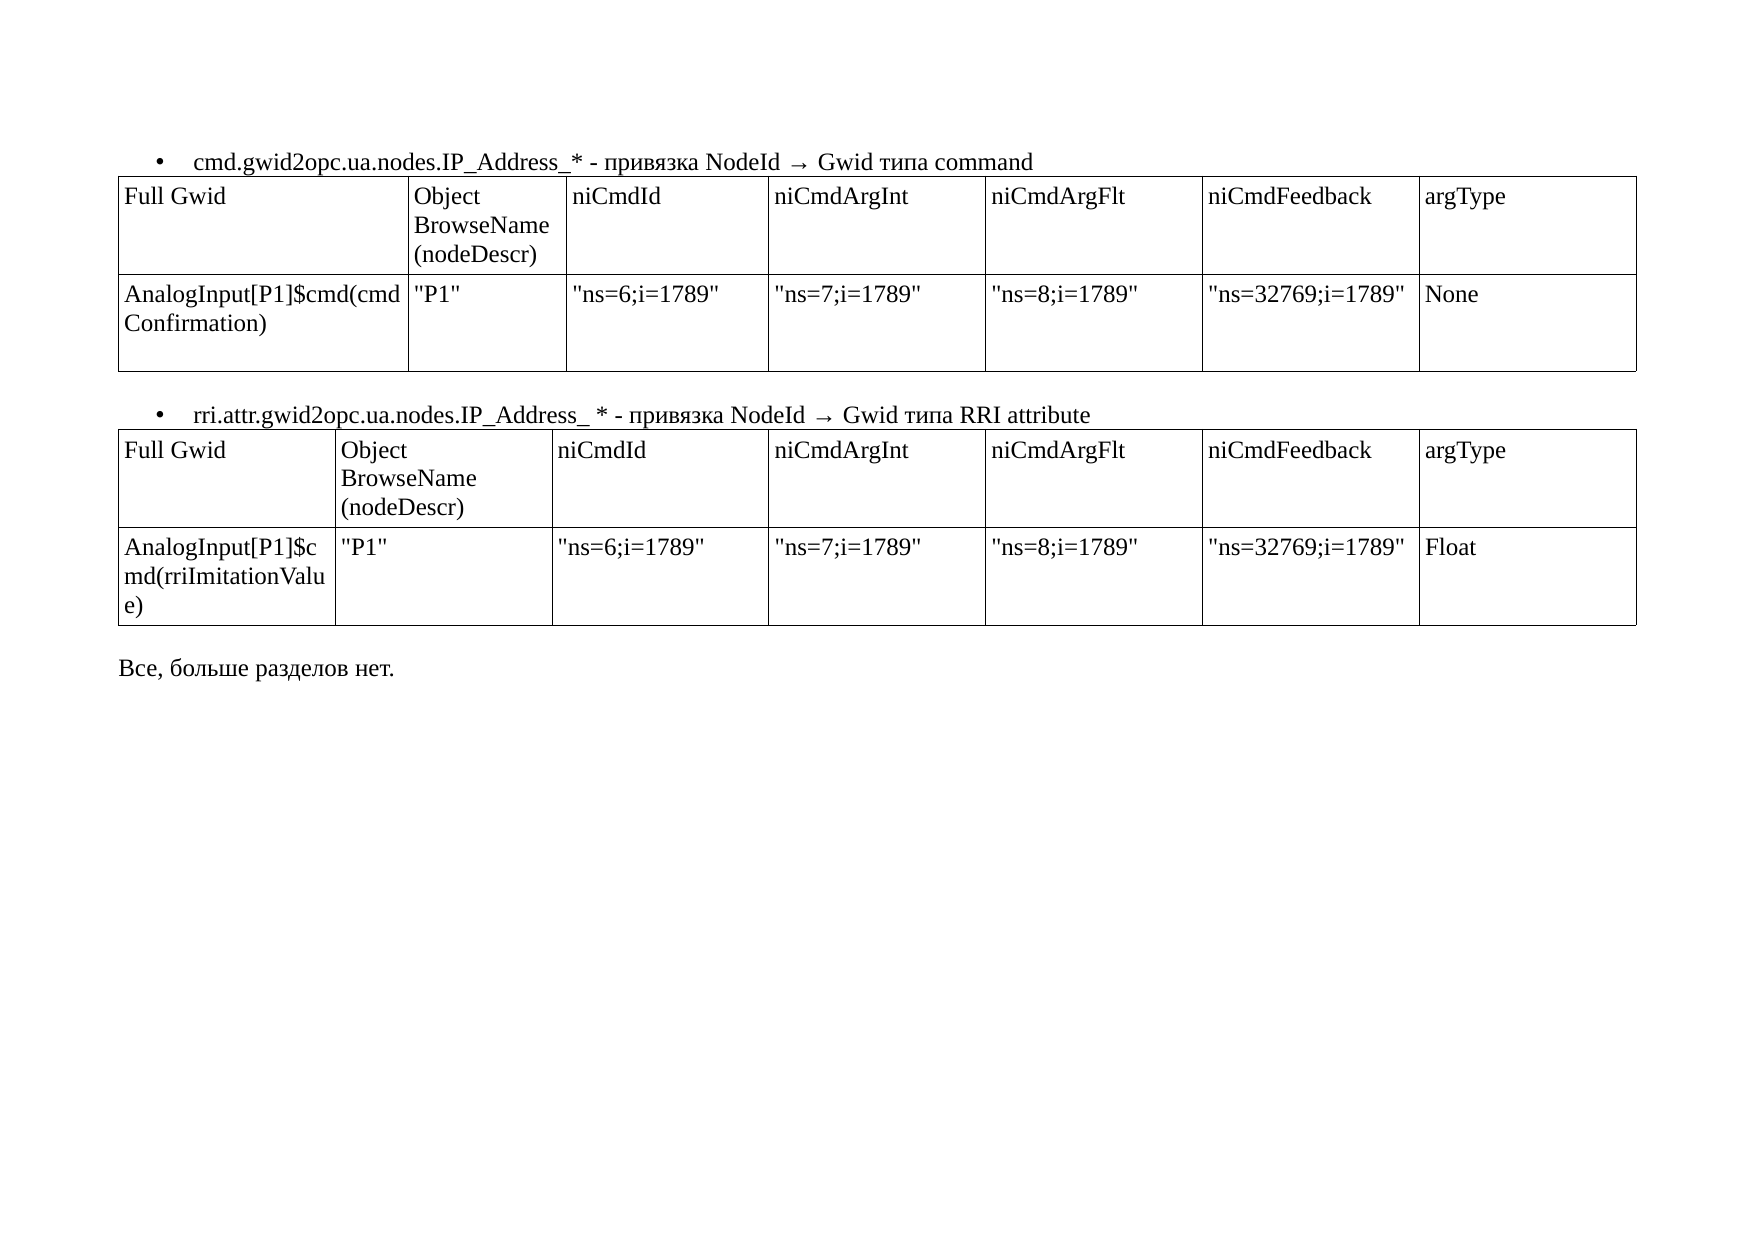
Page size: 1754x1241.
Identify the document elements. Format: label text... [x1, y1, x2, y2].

list rri.attr.gwid2opc.ua.nodes.IP_Address_ * - привязка NodeId → Gwid типа RRI attribute [156, 400, 1636, 429]
table_header niCmdArgFlt [986, 430, 1202, 527]
text Все, больше разделов нет. [118, 653, 1636, 682]
table_header niCmdFeedback [1203, 177, 1419, 273]
table_cell "ns=32769;i=1789" [1203, 275, 1419, 371]
table_header Object BrowseName (nodeDescr) [409, 177, 566, 273]
table_header Full Gwid [119, 177, 408, 273]
table_header Object BrowseName (nodeDescr) [336, 430, 552, 527]
table_header Full Gwid [119, 430, 335, 527]
table_header argType [1420, 430, 1636, 527]
table_cell "ns=7;i=1789" [769, 275, 985, 371]
table_cell AnalogInput[P1]$cmd(cmdConfirmation) [119, 275, 408, 371]
table_header niCmdArgFlt [986, 177, 1202, 273]
table_cell "ns=8;i=1789" [986, 528, 1202, 624]
table_header niCmdArgInt [769, 177, 985, 273]
list cmd.gwid2opc.ua.nodes.IP_Address_* - привязка NodeId → Gwid типа command [156, 147, 1636, 176]
table_cell None [1420, 275, 1636, 371]
table_header niCmdId [567, 177, 768, 273]
table_cell "P1" [409, 275, 566, 371]
table_header niCmdArgInt [769, 430, 985, 527]
table_header niCmdFeedback [1203, 430, 1419, 527]
table_cell AnalogInput[P1]$cmd(rriImitationValue) [119, 528, 335, 624]
table_header niCmdId [553, 430, 768, 527]
table_cell "ns=7;i=1789" [769, 528, 985, 624]
table_header argType [1420, 177, 1636, 273]
table_cell Float [1420, 528, 1636, 624]
table_cell "ns=8;i=1789" [986, 275, 1202, 371]
table_cell "ns=6;i=1789" [553, 528, 768, 624]
table_cell "ns=32769;i=1789" [1203, 528, 1419, 624]
table_cell "ns=6;i=1789" [567, 275, 768, 371]
table_cell "P1" [336, 528, 552, 624]
